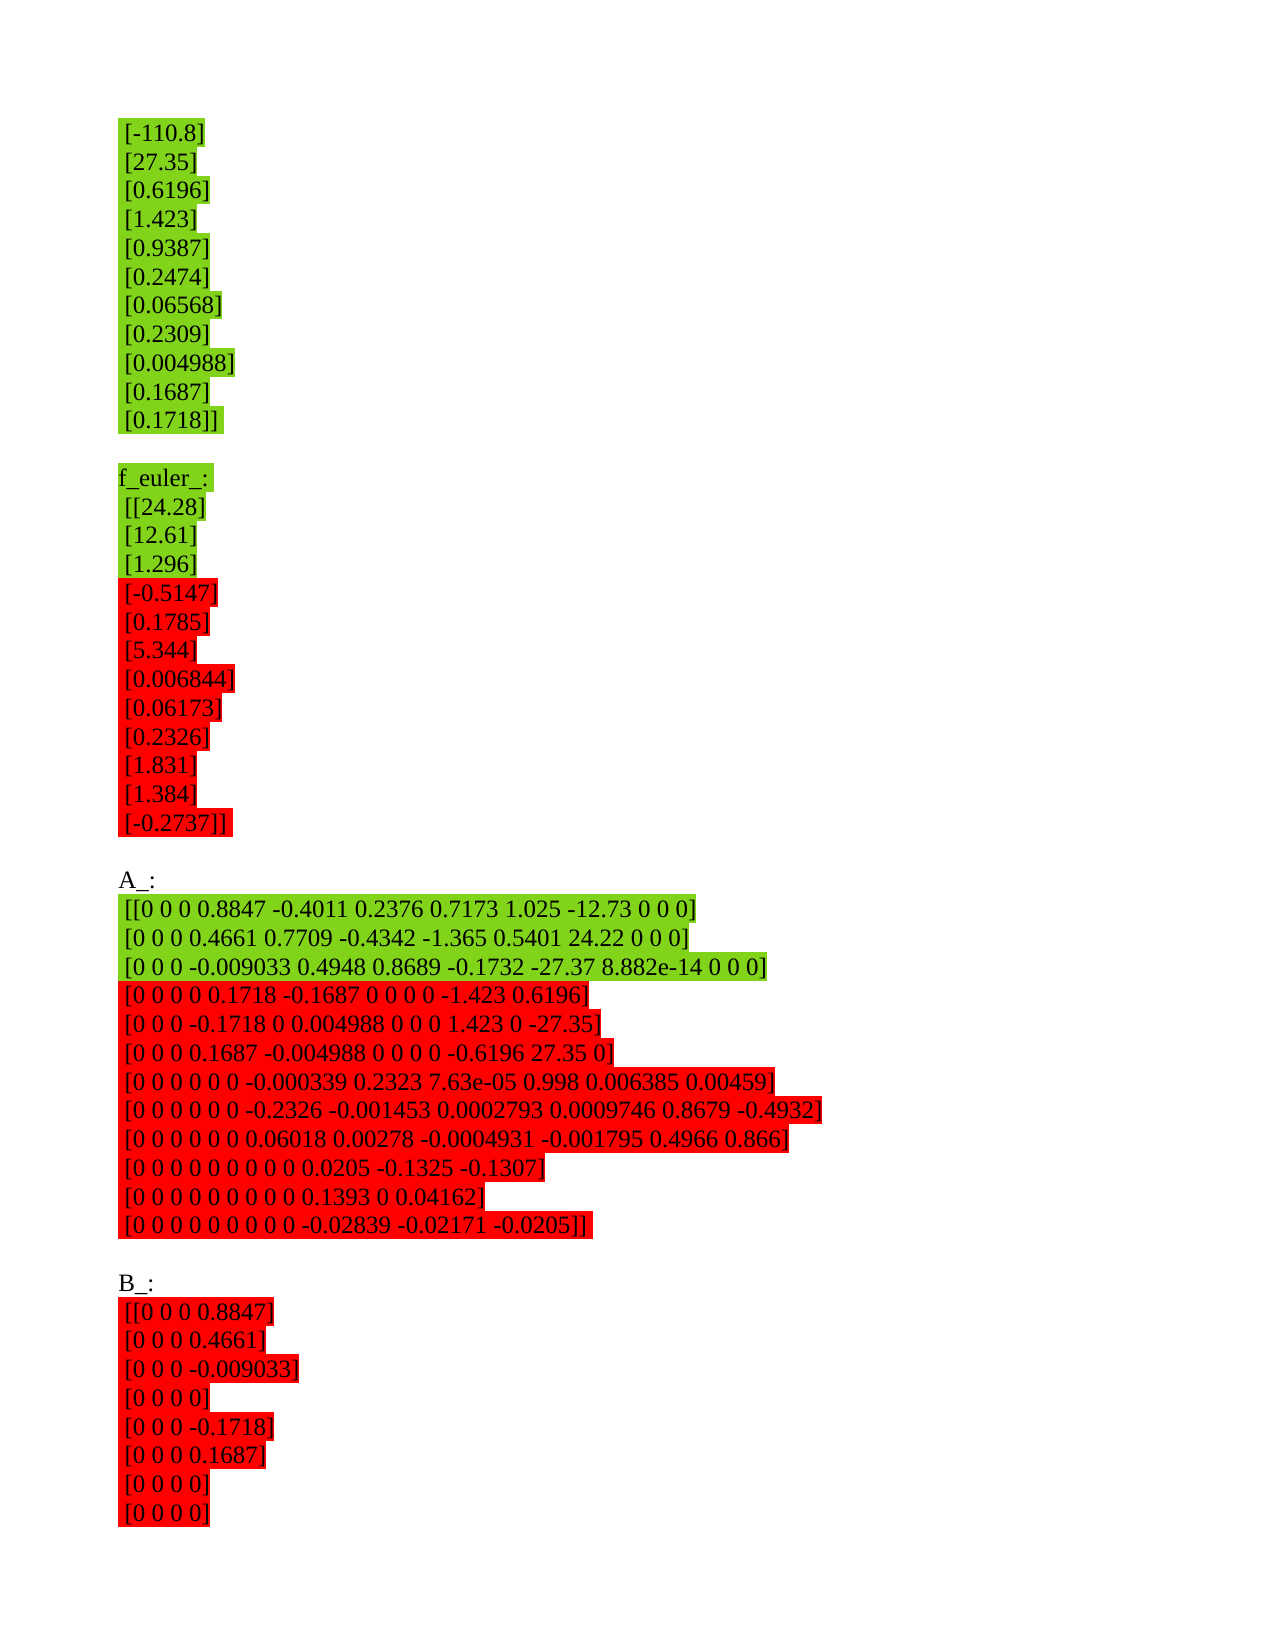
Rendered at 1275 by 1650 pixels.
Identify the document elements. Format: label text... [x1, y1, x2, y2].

text [0 0 0 0 0 0 0 0 0 0.0205 -0.1325 -0.1307] [118, 1153, 1157, 1182]
text [0.1687] [118, 377, 1157, 406]
text [1.384] [118, 779, 1157, 808]
text [0 0 0 0.4661 0.7709 -0.4342 -1.365 0.5401 24.22 0 0 0] [118, 923, 1157, 952]
text [1.296] [118, 549, 1157, 578]
text A_: [118, 866, 1157, 894]
text [-110.8] [118, 118, 1157, 147]
text B_: [118, 1268, 1157, 1297]
text [12.61] [118, 521, 1157, 549]
text [0.2474] [118, 262, 1157, 291]
text [0 0 0 0] [118, 1498, 1157, 1527]
text [0 0 0 0 0 0 0 0 0 -0.02839 -0.02171 -0.0205]] [118, 1211, 1157, 1239]
text [0 0 0 0 0 0 -0.2326 -0.001453 0.0002793 0.0009746 0.8679 -0.4932] [118, 1096, 1157, 1124]
text [0.6196] [118, 176, 1157, 204]
text [1.831] [118, 751, 1157, 779]
text [0 0 0 0 0 0 -0.000339 0.2323 7.63e-05 0.998 0.006385 0.00459] [118, 1067, 1157, 1096]
text [[0 0 0 0.8847 -0.4011 0.2376 0.7173 1.025 -12.73 0 0 0] [118, 894, 1157, 923]
text [-0.2737]] [118, 808, 1157, 837]
text [0.2309] [118, 319, 1157, 348]
text [0 0 0 0.4661] [118, 1326, 1157, 1354]
text [-0.5147] [118, 578, 1157, 607]
text [[24.28] [118, 492, 1157, 521]
text [0 0 0 0 0.1718 -0.1687 0 0 0 0 -1.423 0.6196] [118, 981, 1157, 1009]
text [0.1718]] [118, 406, 1157, 434]
text [0.06568] [118, 291, 1157, 319]
text [0 0 0 0.1687 -0.004988 0 0 0 0 -0.6196 27.35 0] [118, 1038, 1157, 1067]
text [0 0 0 0] [118, 1469, 1157, 1498]
text [[0 0 0 0.8847] [118, 1297, 1157, 1326]
text [0.004988] [118, 348, 1157, 377]
text [0 0 0 0 0 0 0 0 0 0.1393 0 0.04162] [118, 1182, 1157, 1211]
text [0 0 0 -0.009033 0.4948 0.8689 -0.1732 -27.37 8.882e-14 0 0 0] [118, 952, 1157, 981]
text [5.344] [118, 636, 1157, 664]
text [0.006844] [118, 664, 1157, 693]
text [0 0 0 -0.1718] [118, 1412, 1157, 1441]
text [27.35] [118, 147, 1157, 176]
text [0 0 0 -0.1718 0 0.004988 0 0 0 1.423 0 -27.35] [118, 1009, 1157, 1038]
text [1.423] [118, 204, 1157, 233]
text [0.06173] [118, 693, 1157, 722]
text [0.9387] [118, 233, 1157, 262]
text f_euler_: [118, 463, 1157, 492]
text [0.2326] [118, 722, 1157, 751]
text [0 0 0 0.1687] [118, 1441, 1157, 1469]
text [0 0 0 -0.009033] [118, 1354, 1157, 1383]
text [0 0 0 0 0 0 0.06018 0.00278 -0.0004931 -0.001795 0.4966 0.866] [118, 1124, 1157, 1153]
text [0.1785] [118, 607, 1157, 636]
text [0 0 0 0] [118, 1383, 1157, 1412]
